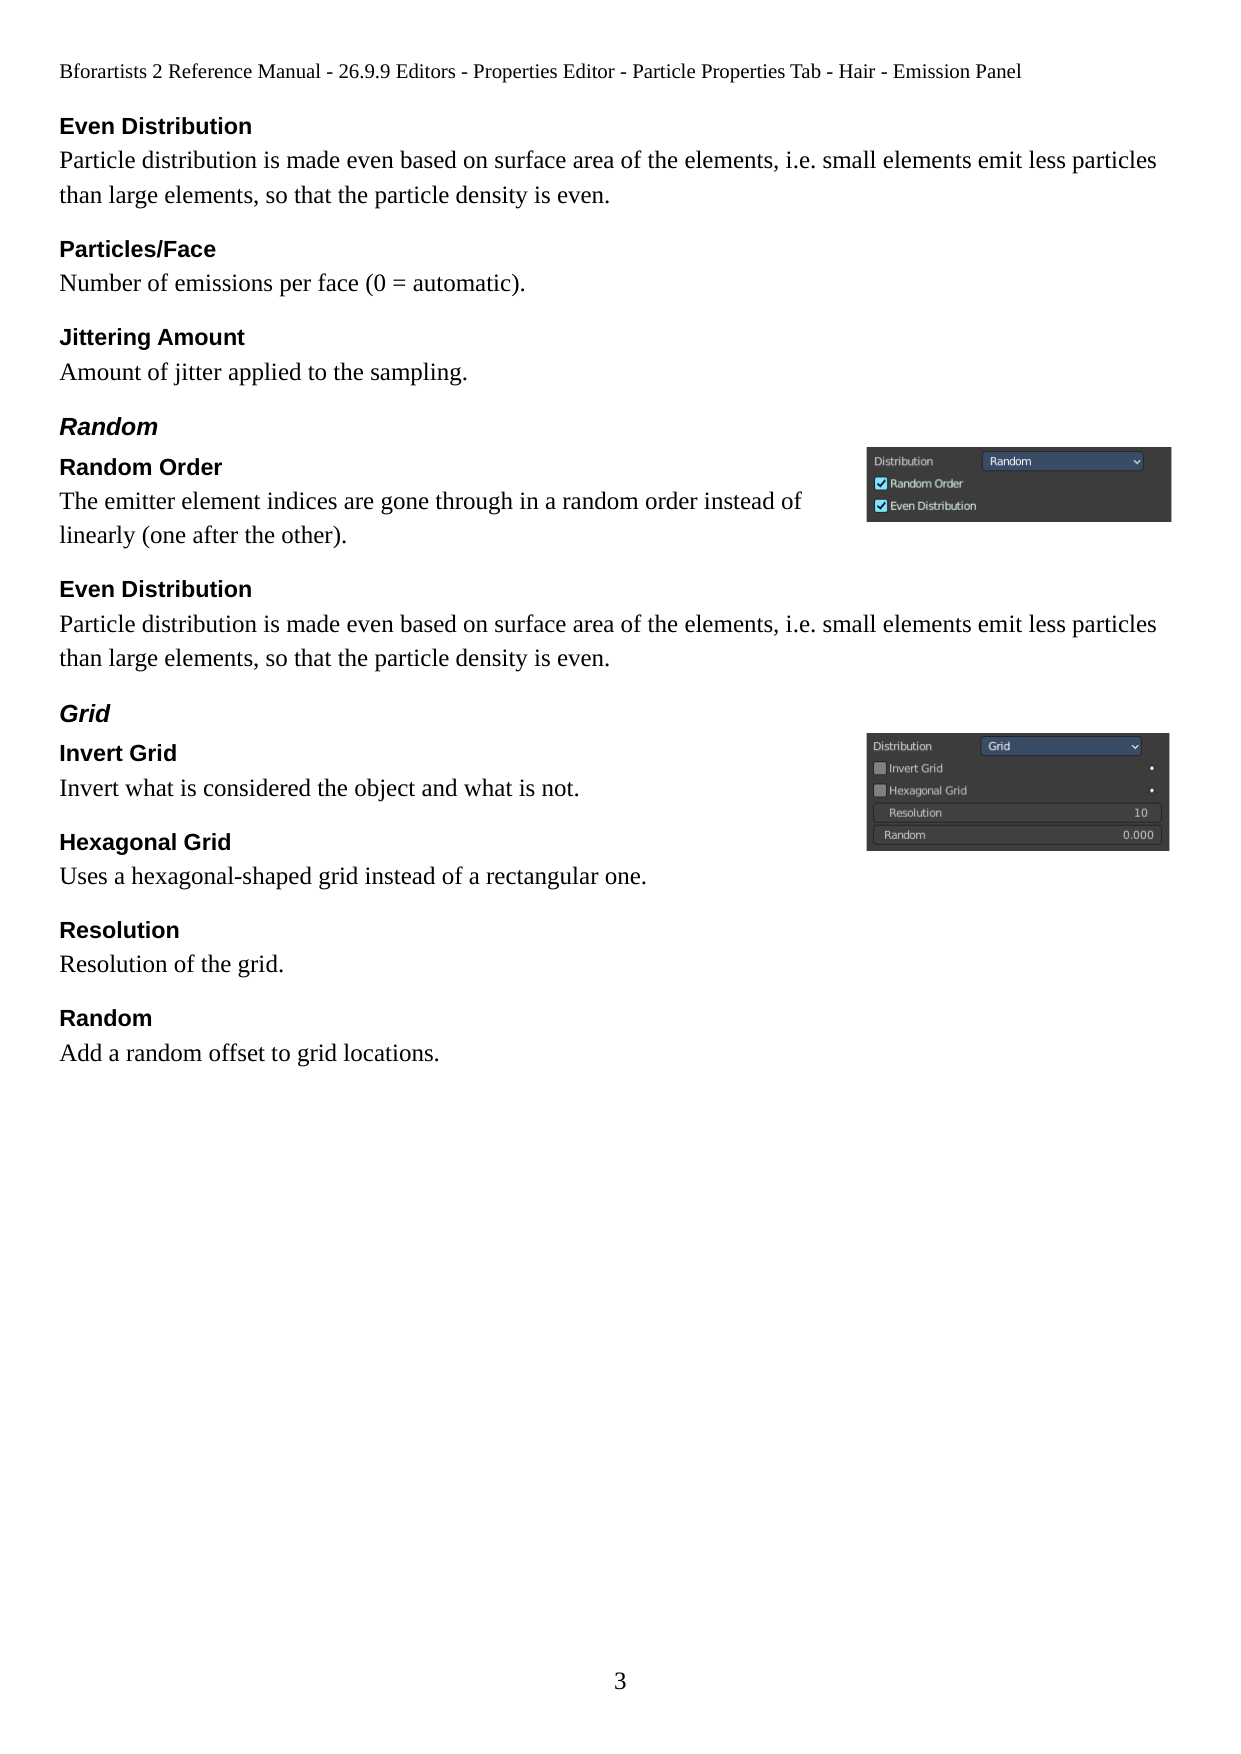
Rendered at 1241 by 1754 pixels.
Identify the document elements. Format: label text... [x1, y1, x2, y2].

text Uses a hexagonal-shaped grid instead of a rectangular one. [59, 861, 1181, 890]
subtitle Random Order [59, 453, 866, 480]
subtitle Jittering Amount [59, 324, 1181, 351]
subtitle Resolution [59, 916, 1181, 943]
subtitle Even Distribution [59, 576, 1181, 603]
picture [866, 447, 1172, 522]
text Add a random offset to grid locations. [59, 1038, 1181, 1067]
subtitle Hexagonal Grid [59, 828, 1181, 855]
text Particle distribution is made even based on surface area of the elements, i.e. small elements emit less particles than large elements, so that the particle density is even. [59, 609, 1181, 672]
text Number of emissions per face (0 = automatic). [59, 268, 1181, 297]
subtitle [1170, 740, 1181, 767]
subtitle Random [59, 412, 1181, 441]
text Particle distribution is made even based on surface area of the elements, i.e. small elements emit less particles than large elements, so that the particle density is even. [59, 146, 1181, 209]
subtitle Random [59, 1005, 1181, 1032]
subtitle Particles/Face [59, 235, 1181, 262]
text Resolution of the grid. [59, 949, 1181, 978]
text The emitter element indices are gone through in a random order instead of linearly (one after the other). [59, 486, 1181, 549]
subtitle [1172, 453, 1181, 480]
subtitle Grid [59, 699, 1181, 727]
picture [866, 733, 1170, 851]
subtitle Invert Grid [59, 740, 866, 767]
text Amount of jitter applied to the sampling. [59, 357, 1181, 386]
text Invert what is considered the object and what is not. [59, 773, 866, 802]
subtitle Even Distribution [59, 113, 1181, 139]
